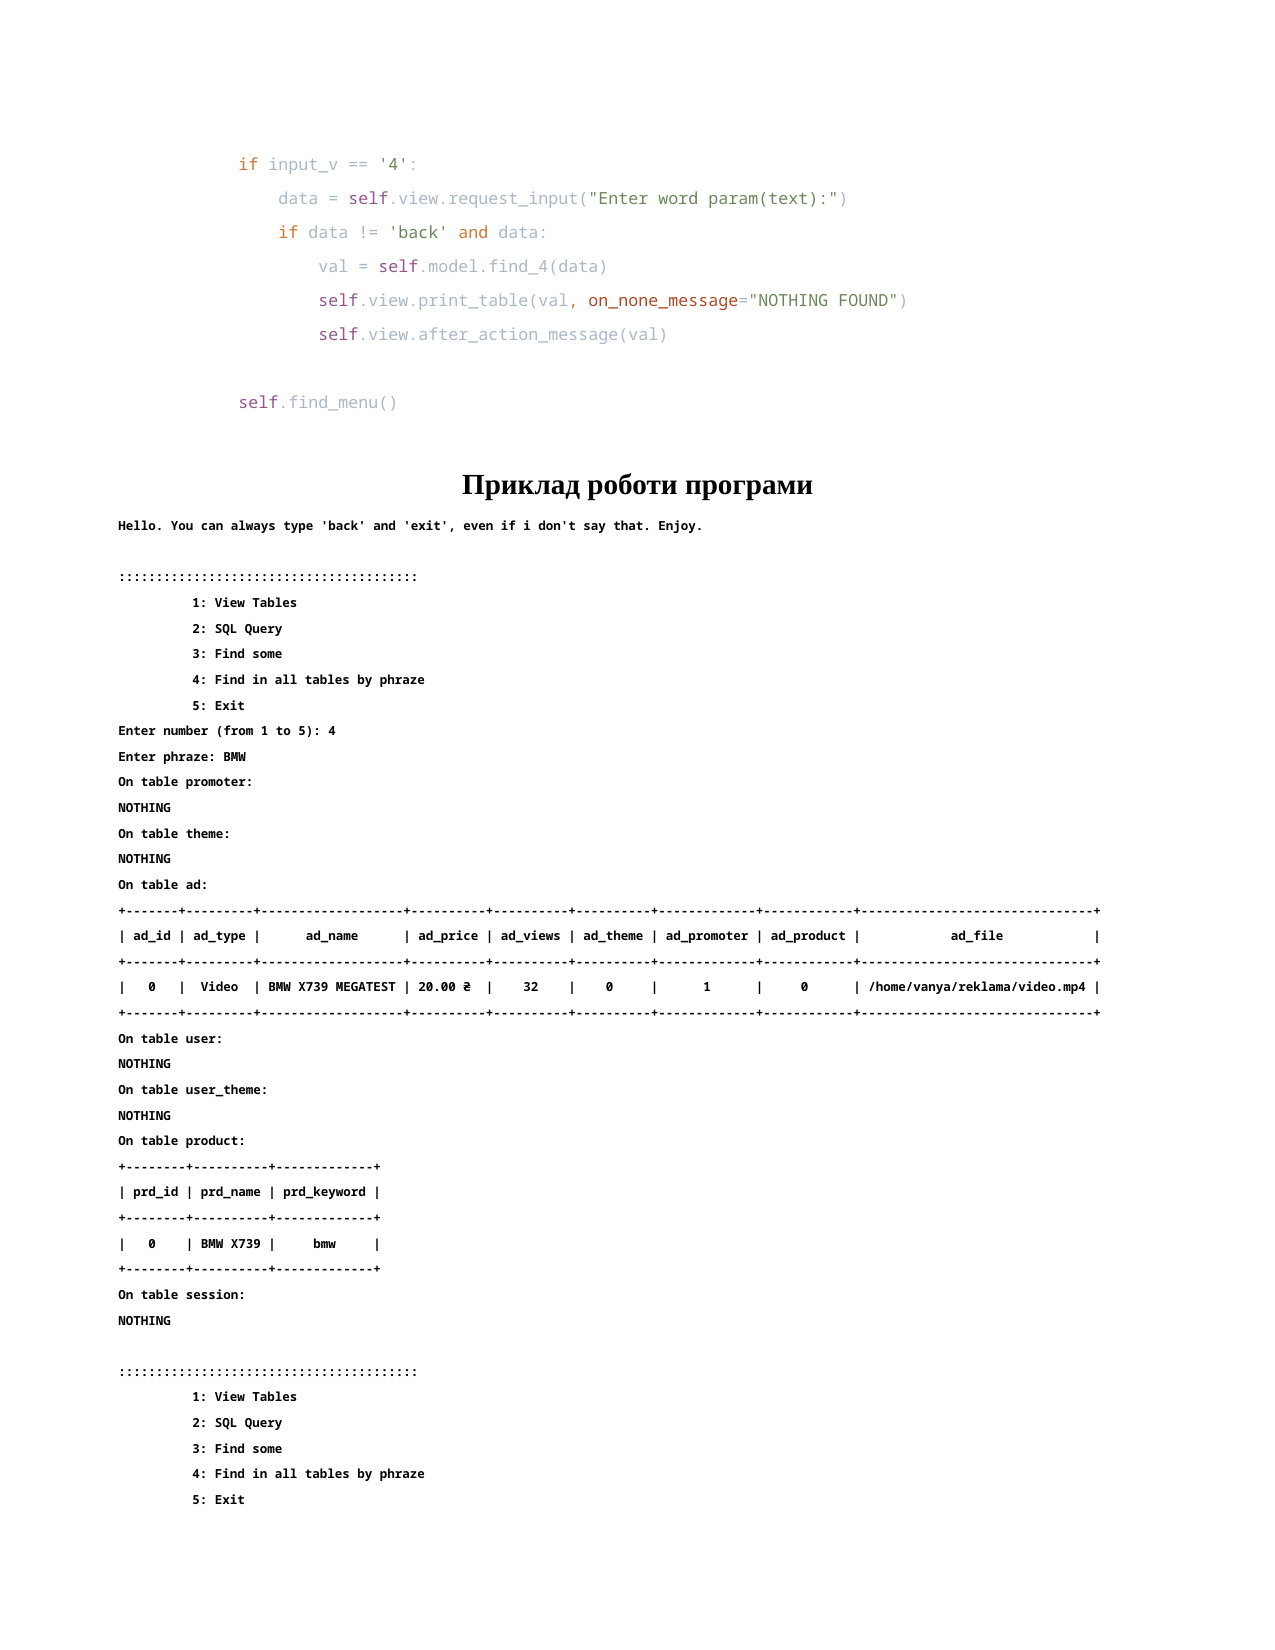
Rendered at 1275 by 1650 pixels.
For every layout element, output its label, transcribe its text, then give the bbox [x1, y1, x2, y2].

text Приклад роботи програми [118, 425, 1157, 501]
text 1: View Tables [118, 594, 1157, 611]
text On table session: [118, 1286, 1157, 1303]
text 2: SQL Query [118, 1414, 1157, 1431]
text On table promoter: [118, 773, 1157, 791]
text NOTHING [118, 1107, 1157, 1124]
text On table user: [118, 1030, 1157, 1047]
text 5: Exit [118, 697, 1157, 714]
text On table ad: [118, 876, 1157, 893]
text NOTHING [118, 799, 1157, 816]
text 3: Find some [118, 1440, 1157, 1457]
text | 0 | Video | BMW X739 MEGATEST | 20.00 ₴ | 32 | 0 | 1 | 0 | /home/vanya/reklama/video.mp4 | [118, 978, 1157, 996]
text 5: Exit [118, 1491, 1157, 1508]
text 4: Find in all tables by phraze [118, 671, 1157, 688]
text On table theme: [118, 825, 1157, 842]
text :::::::::::::::::::::::::::::::::::::::: [118, 568, 1157, 586]
text Hello. You can always type 'back' and 'exit', even if i don't say that. Enjoy. [118, 517, 1157, 534]
text +-------+---------+-------------------+----------+----------+----------+-------------+------------+-------------------------------+ [118, 902, 1157, 919]
text Enter number (from 1 to 5): 4 [118, 722, 1157, 739]
text NOTHING [118, 850, 1157, 867]
text :::::::::::::::::::::::::::::::::::::::: [118, 1363, 1157, 1380]
text +--------+----------+-------------+ [118, 1209, 1157, 1226]
text +--------+----------+-------------+ [118, 1260, 1157, 1277]
text if input_v == '4': data = self.view.request_input("Enter word param(text):") if data != 'back' and data: val = self.model.find_4(data) self.view.print_table(val, on_none_message="NOTHING FOUND") self.view.after_action_message(val) self.find_menu() [118, 118, 1157, 413]
text NOTHING [118, 1312, 1157, 1329]
text On table user_theme: [118, 1081, 1157, 1098]
text +-------+---------+-------------------+----------+----------+----------+-------------+------------+-------------------------------+ [118, 953, 1157, 970]
text | 0 | BMW X739 | bmw | [118, 1235, 1157, 1252]
text 1: View Tables [118, 1388, 1157, 1406]
text 2: SQL Query [118, 620, 1157, 637]
text Enter phraze: BMW [118, 748, 1157, 765]
text 4: Find in all tables by phraze [118, 1465, 1157, 1482]
text NOTHING [118, 1055, 1157, 1072]
text 3: Find some [118, 645, 1157, 662]
text On table product: [118, 1132, 1157, 1149]
text +--------+----------+-------------+ [118, 1158, 1157, 1175]
text +-------+---------+-------------------+----------+----------+----------+-------------+------------+-------------------------------+ [118, 1004, 1157, 1021]
text | ad_id | ad_type | ad_name | ad_price | ad_views | ad_theme | ad_promoter | ad_product | ad_file | [118, 927, 1157, 944]
text | prd_id | prd_name | prd_keyword | [118, 1183, 1157, 1201]
